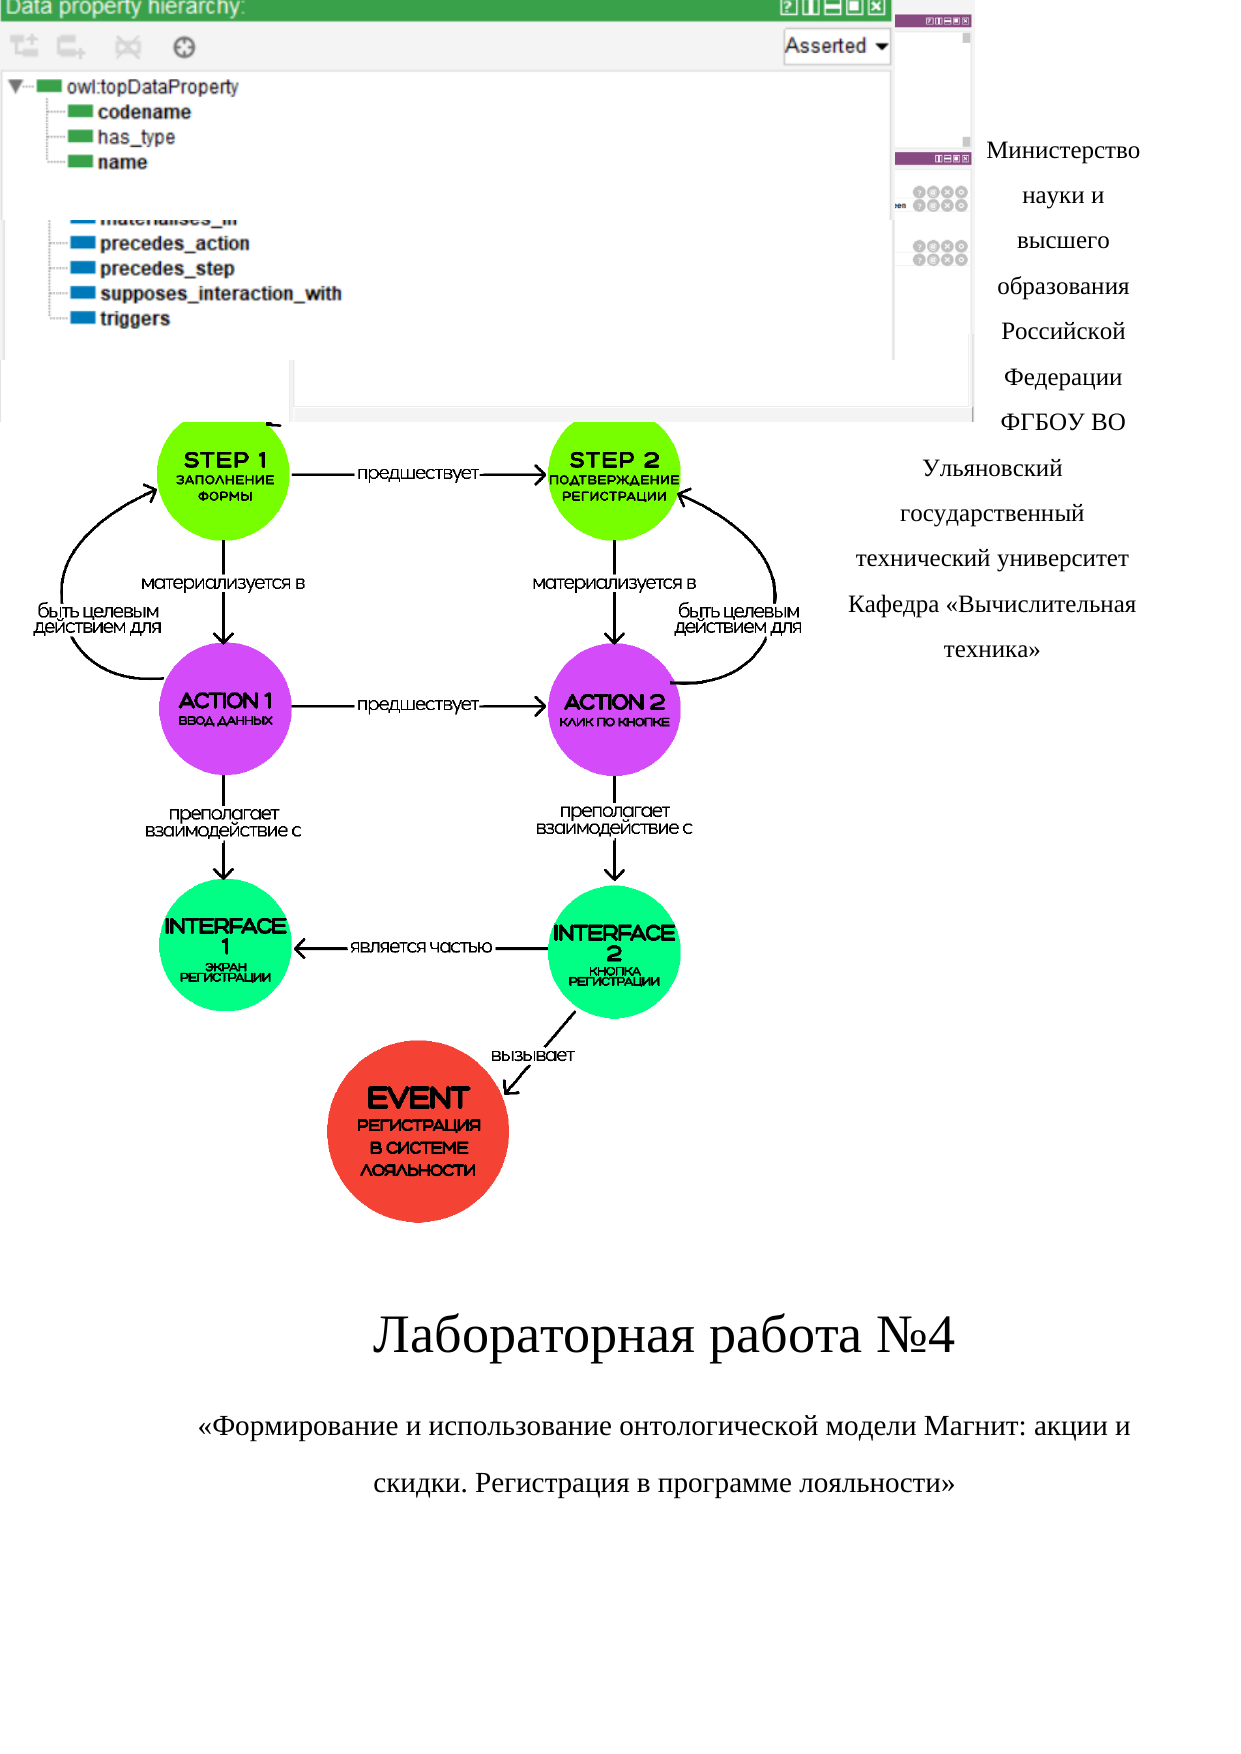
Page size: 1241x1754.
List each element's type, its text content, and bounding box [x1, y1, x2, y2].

subtitle ФГБОУ ВО Ульяновский государственный технический университет [833, 391, 1152, 572]
picture [0, 0, 975, 1266]
subtitle Кафедра «Вычислительная техника» [833, 572, 1152, 663]
subtitle Министерство науки и высшего образования Российской Федерации [975, 118, 1152, 391]
subtitle Лабораторная работа №4 [177, 1050, 1152, 1364]
subtitle «Формирование и использование онтологической модели Магнит: акции и скидки. Регистрация в программе лояльности» [177, 1389, 1152, 1499]
